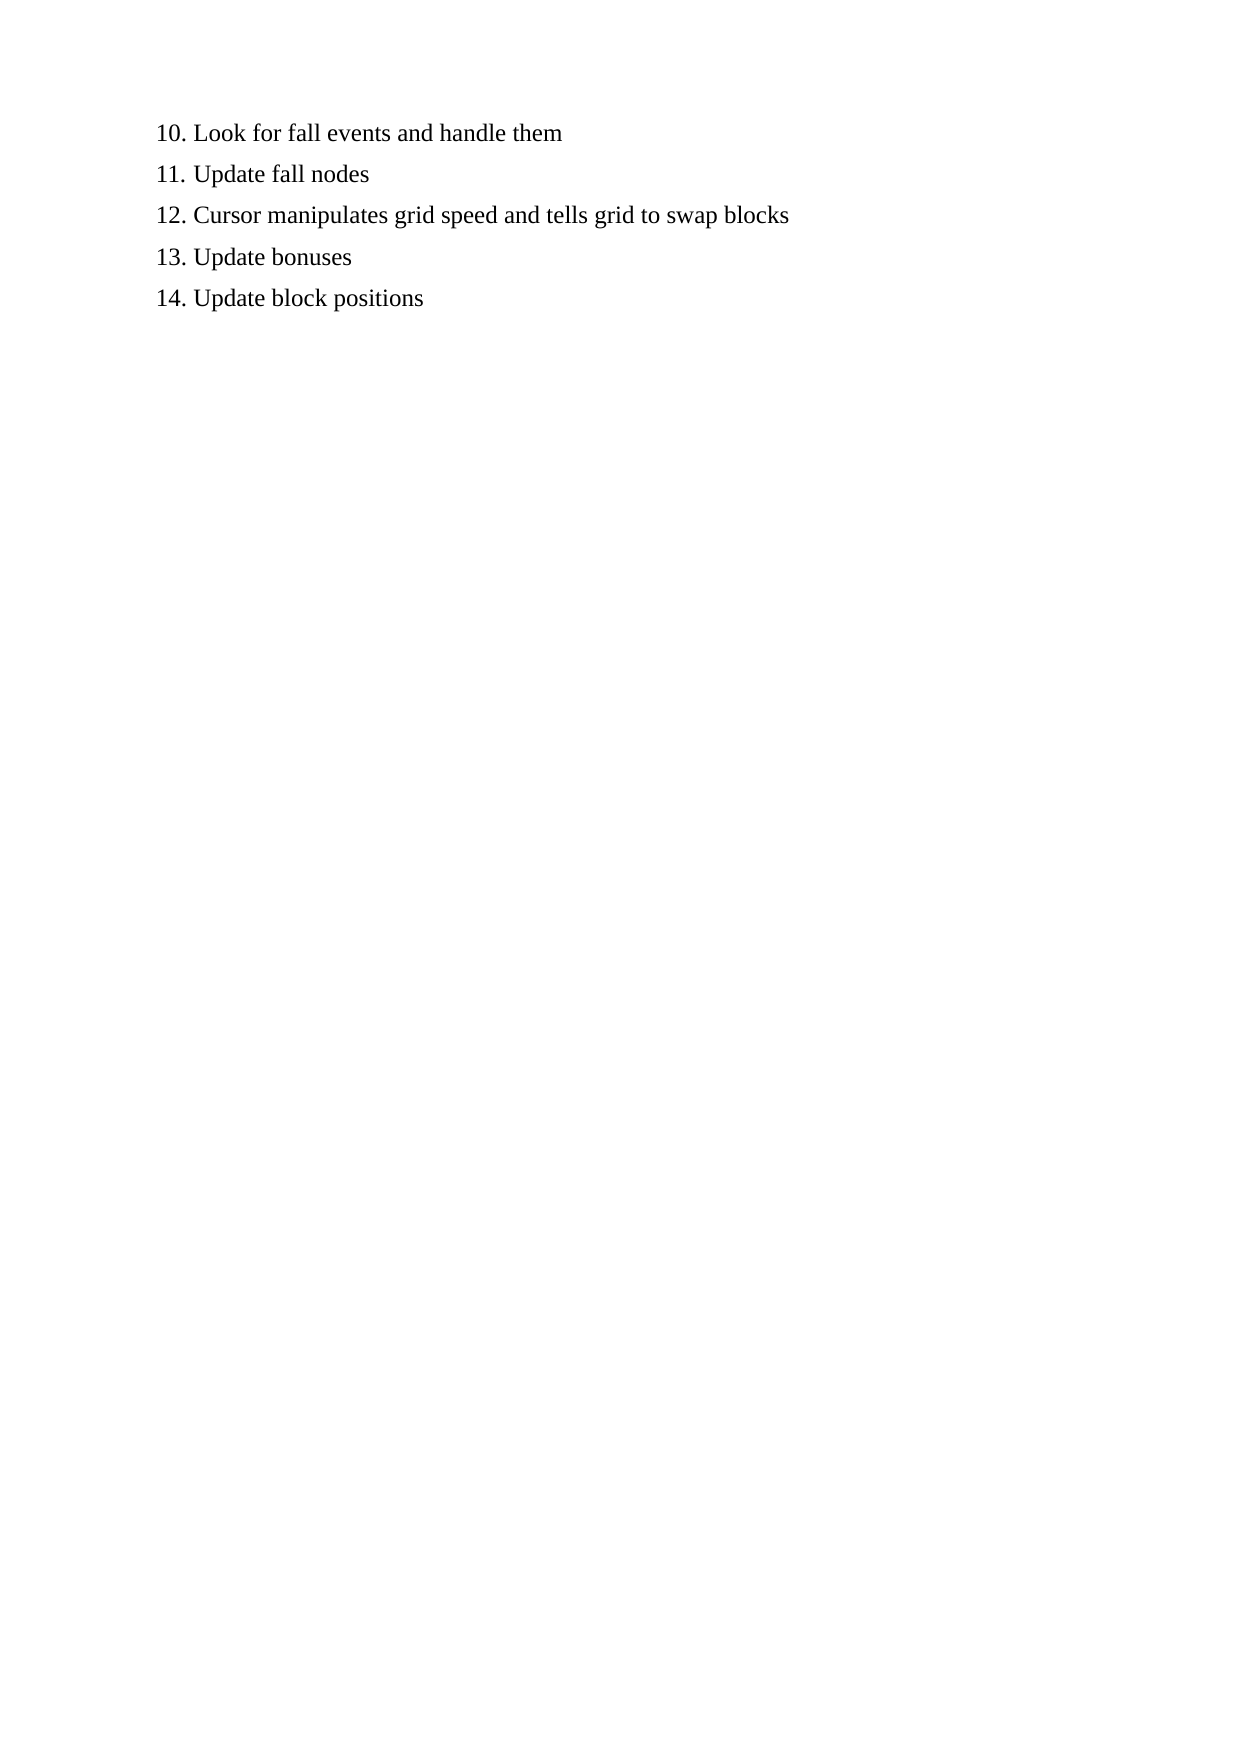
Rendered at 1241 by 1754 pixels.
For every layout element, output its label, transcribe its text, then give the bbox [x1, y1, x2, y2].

list Update bonuses [156, 242, 1122, 271]
list Update fall nodes [156, 159, 1122, 188]
list Look for fall events and handle them [156, 118, 1122, 147]
list Cursor manipulates grid speed and tells grid to swap blocks [156, 201, 1122, 229]
list Update block positions [156, 283, 1122, 312]
